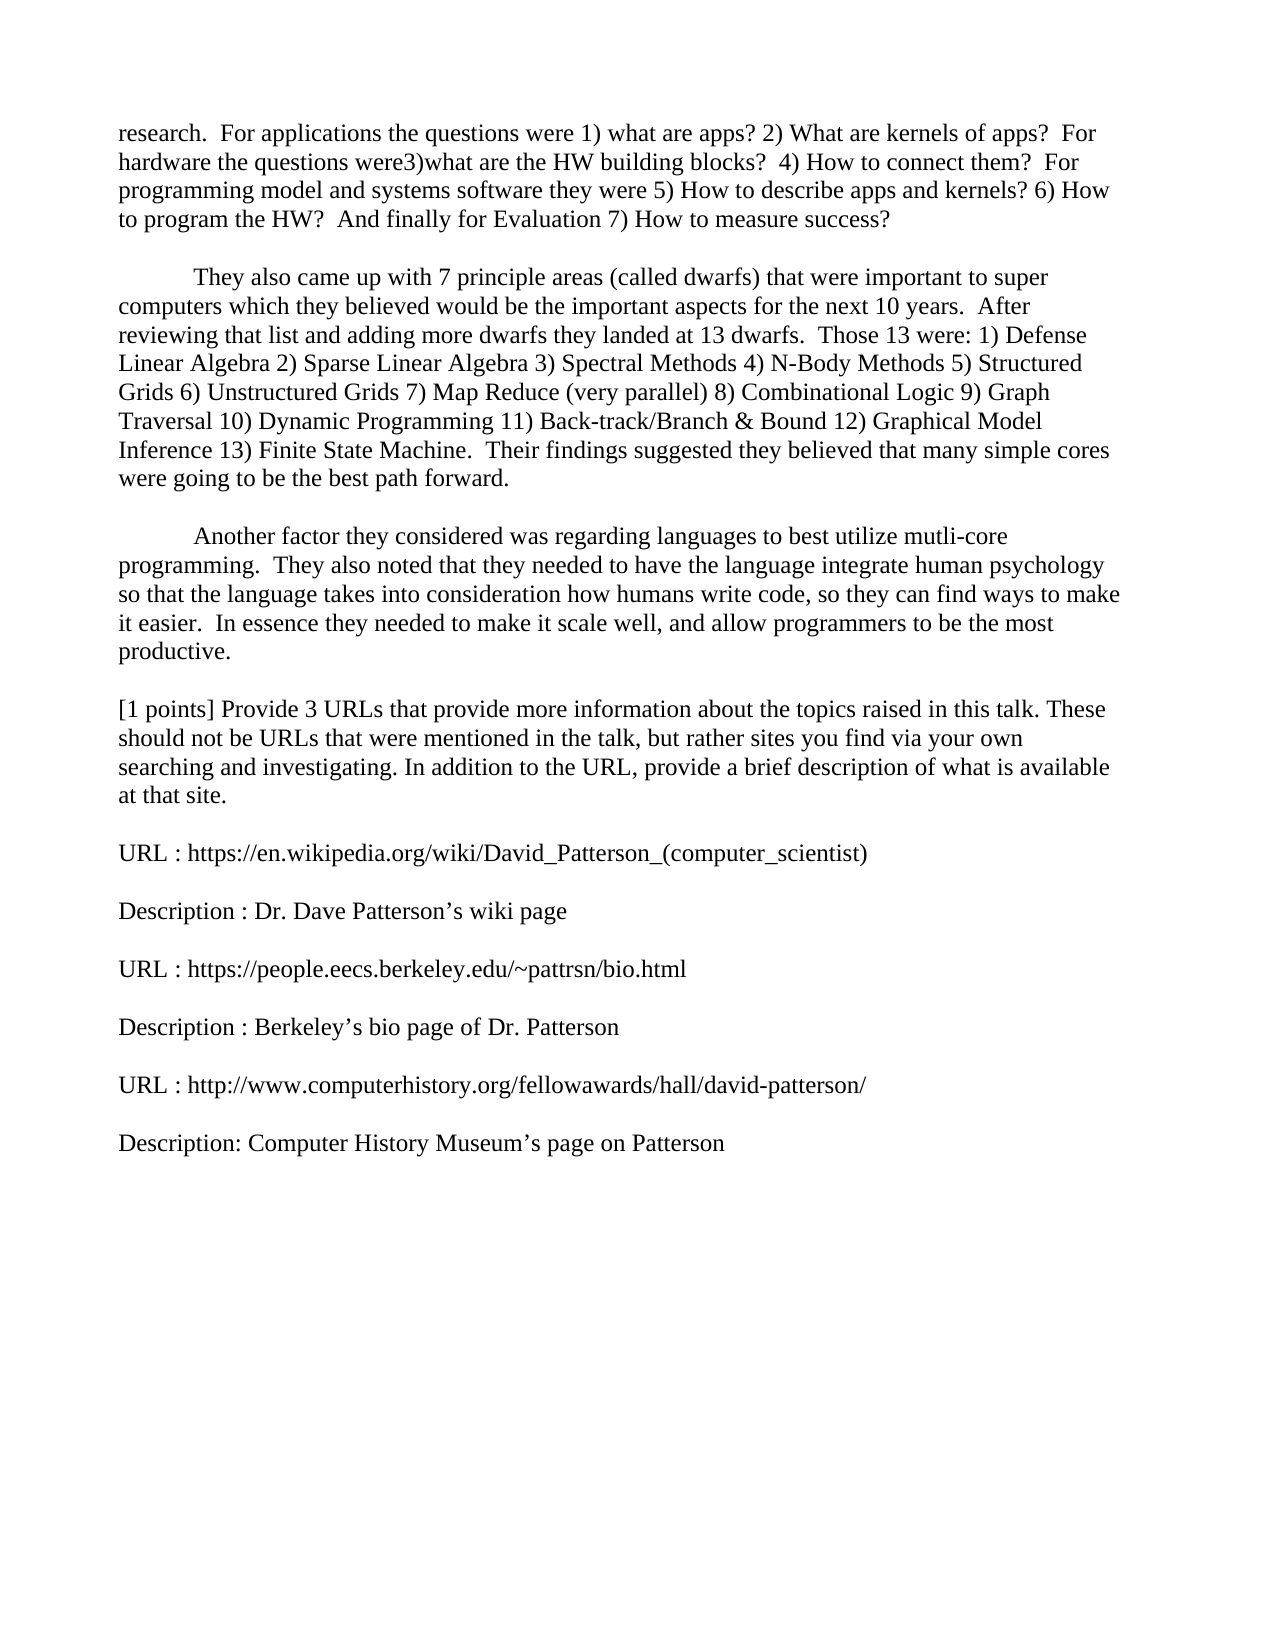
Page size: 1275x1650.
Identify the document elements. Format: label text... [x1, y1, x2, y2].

text research. For applications the questions were 1) what are apps? 2) What are kernels of apps? For hardware the questions were3)what are the HW building blocks? 4) How to connect them? For programming model and systems software they were 5) How to describe apps and kernels? 6) How to program the HW? And finally for Evaluation 7) How to measure success? [118, 118, 1124, 233]
text Description : Dr. Dave Patterson’s wiki page [118, 896, 1124, 925]
text Description : Berkeley’s bio page of Dr. Patterson [118, 1012, 1124, 1041]
text They also came up with 7 principle areas (called dwarfs) that were important to super computers which they believed would be the important aspects for the next 10 years. After reviewing that list and adding more dwarfs they landed at 13 dwarfs. Those 13 were: 1) Defense Linear Algebra 2) Sparse Linear Algebra 3) Spectral Methods 4) N-Body Methods 5) Structured Grids 6) Unstructured Grids 7) Map Reduce (very parallel) 8) Combinational Logic 9) Graph Traversal 10) Dynamic Programming 11) Back-track/Branch & Bound 12) Graphical Model Inference 13) Finite State Machine. Their findings suggested they believed that many simple cores were going to be the best path forward. [118, 262, 1124, 492]
text URL : http://www.computerhistory.org/fellowawards/hall/david-patterson/ [118, 1070, 1124, 1099]
text Description: Computer History Museum’s page on Patterson [118, 1128, 1124, 1157]
text URL : https://en.wikipedia.org/wiki/David_Patterson_(computer_scientist) [118, 838, 1124, 867]
text [1 points] Provide 3 URLs that provide more information about the topics raised in this talk. These should not be URLs that were mentioned in the talk, but rather sites you find via your own searching and investigating. In addition to the URL, provide a brief description of what is available at that site. [118, 694, 1124, 809]
text URL : https://people.eecs.berkeley.edu/~pattrsn/bio.html [118, 954, 1124, 983]
text Another factor they considered was regarding languages to best utilize mutli-core programming. They also noted that they needed to have the language integrate human psychology so that the language takes into consideration how humans write code, so they can find ways to make it easier. In essence they needed to make it scale well, and allow programmers to be the most productive. [118, 521, 1124, 665]
